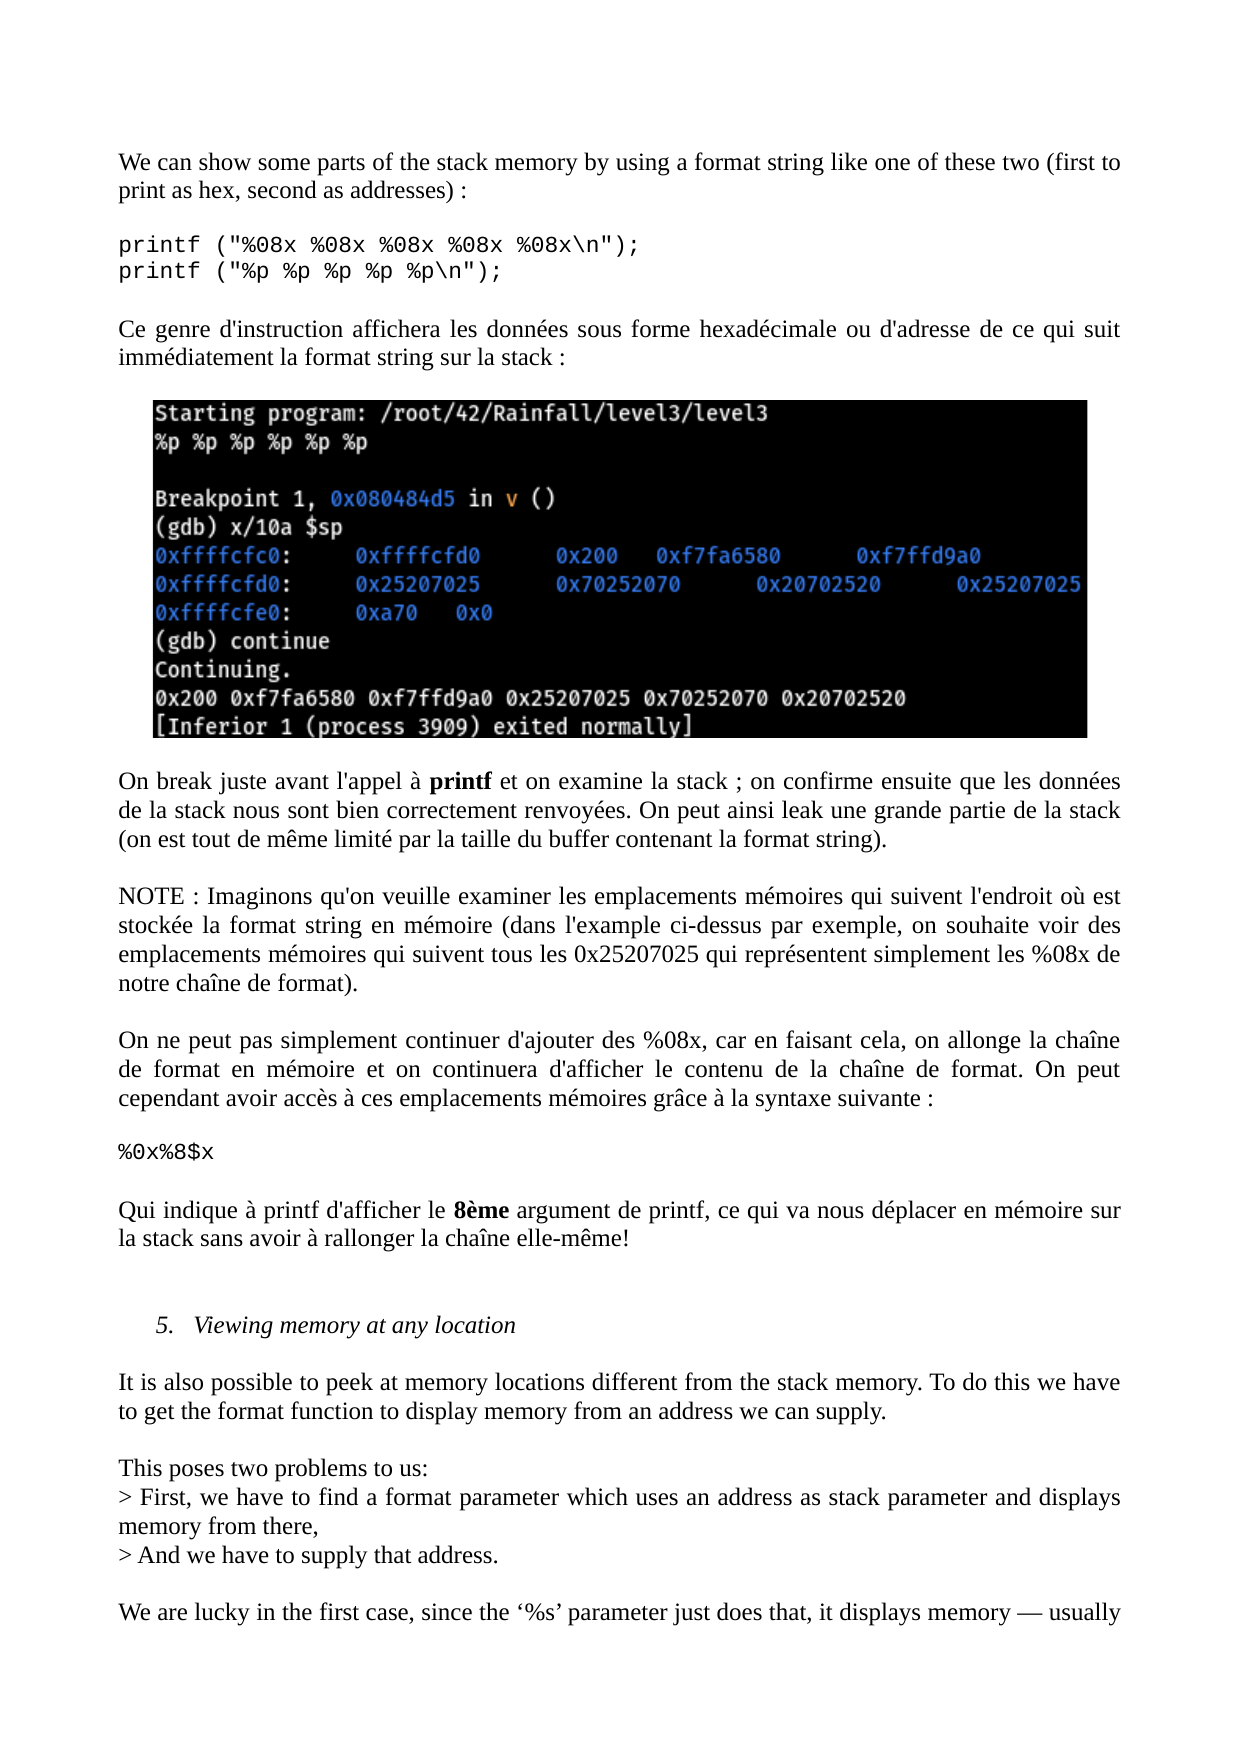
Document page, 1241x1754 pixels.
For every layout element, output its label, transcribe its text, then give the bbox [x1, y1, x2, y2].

text > And we have to supply that address. [118, 1540, 1122, 1568]
text We can show some parts of the stack memory by using a format string like one of these two (first to print as hex, second as addresses) : [118, 147, 1122, 204]
text On break juste avant l'appel à printf et on examine la stack ; on confirme ensuite que les données de la stack nous sont bien correctement renvoyées. On peut ainsi leak une grande partie de la stack (on est tout de même limité par la taille du buffer contenant la format string). [118, 766, 1122, 853]
text Ce genre d'instruction affichera les données sous forme hexadécimale ou d'adresse de ce qui suit immédiatement la format string sur la stack : [118, 314, 1122, 371]
text %0x%8$x [118, 1140, 1122, 1166]
text We are lucky in the first case, since the ‘%s’ parameter just does that, it displays memory — usually [118, 1597, 1122, 1626]
text printf ("%08x %08x %08x %08x %08x\n"); [118, 233, 1122, 259]
list Viewing memory at any location [156, 1310, 1122, 1338]
text > First, we have to find a format parameter which uses an address as stack parameter and displays memory from there, [118, 1482, 1122, 1540]
text Qui indique à printf d'afficher le 8ème argument de printf, ce qui va nous déplacer en mémoire sur la stack sans avoir à rallonger la chaîne elle-même! [118, 1195, 1122, 1252]
text NOTE : Imaginons qu'on veuille examiner les emplacements mémoires qui suivent l'endroit où est stockée la format string en mémoire (dans l'example ci-dessus par exemple, on souhaite voir des emplacements mémoires qui suivent tous les 0x25207025 qui représentent simplement les %08x de notre chaîne de format). [118, 881, 1122, 996]
text This poses two problems to us: [118, 1453, 1122, 1482]
text On ne peut pas simplement continuer d'ajouter des %08x, car en faisant cela, on allonge la chaîne de format en mémoire et on continuera d'afficher le contenu de la chaîne de format. On peut cependant avoir accès à ces emplacements mémoires grâce à la syntaxe suivante : [118, 1025, 1122, 1111]
text It is also possible to peek at memory locations different from the stack memory. To do this we have to get the format function to display memory from an address we can supply. [118, 1367, 1122, 1425]
text printf ("%p %p %p %p %p\n"); [118, 259, 1122, 285]
